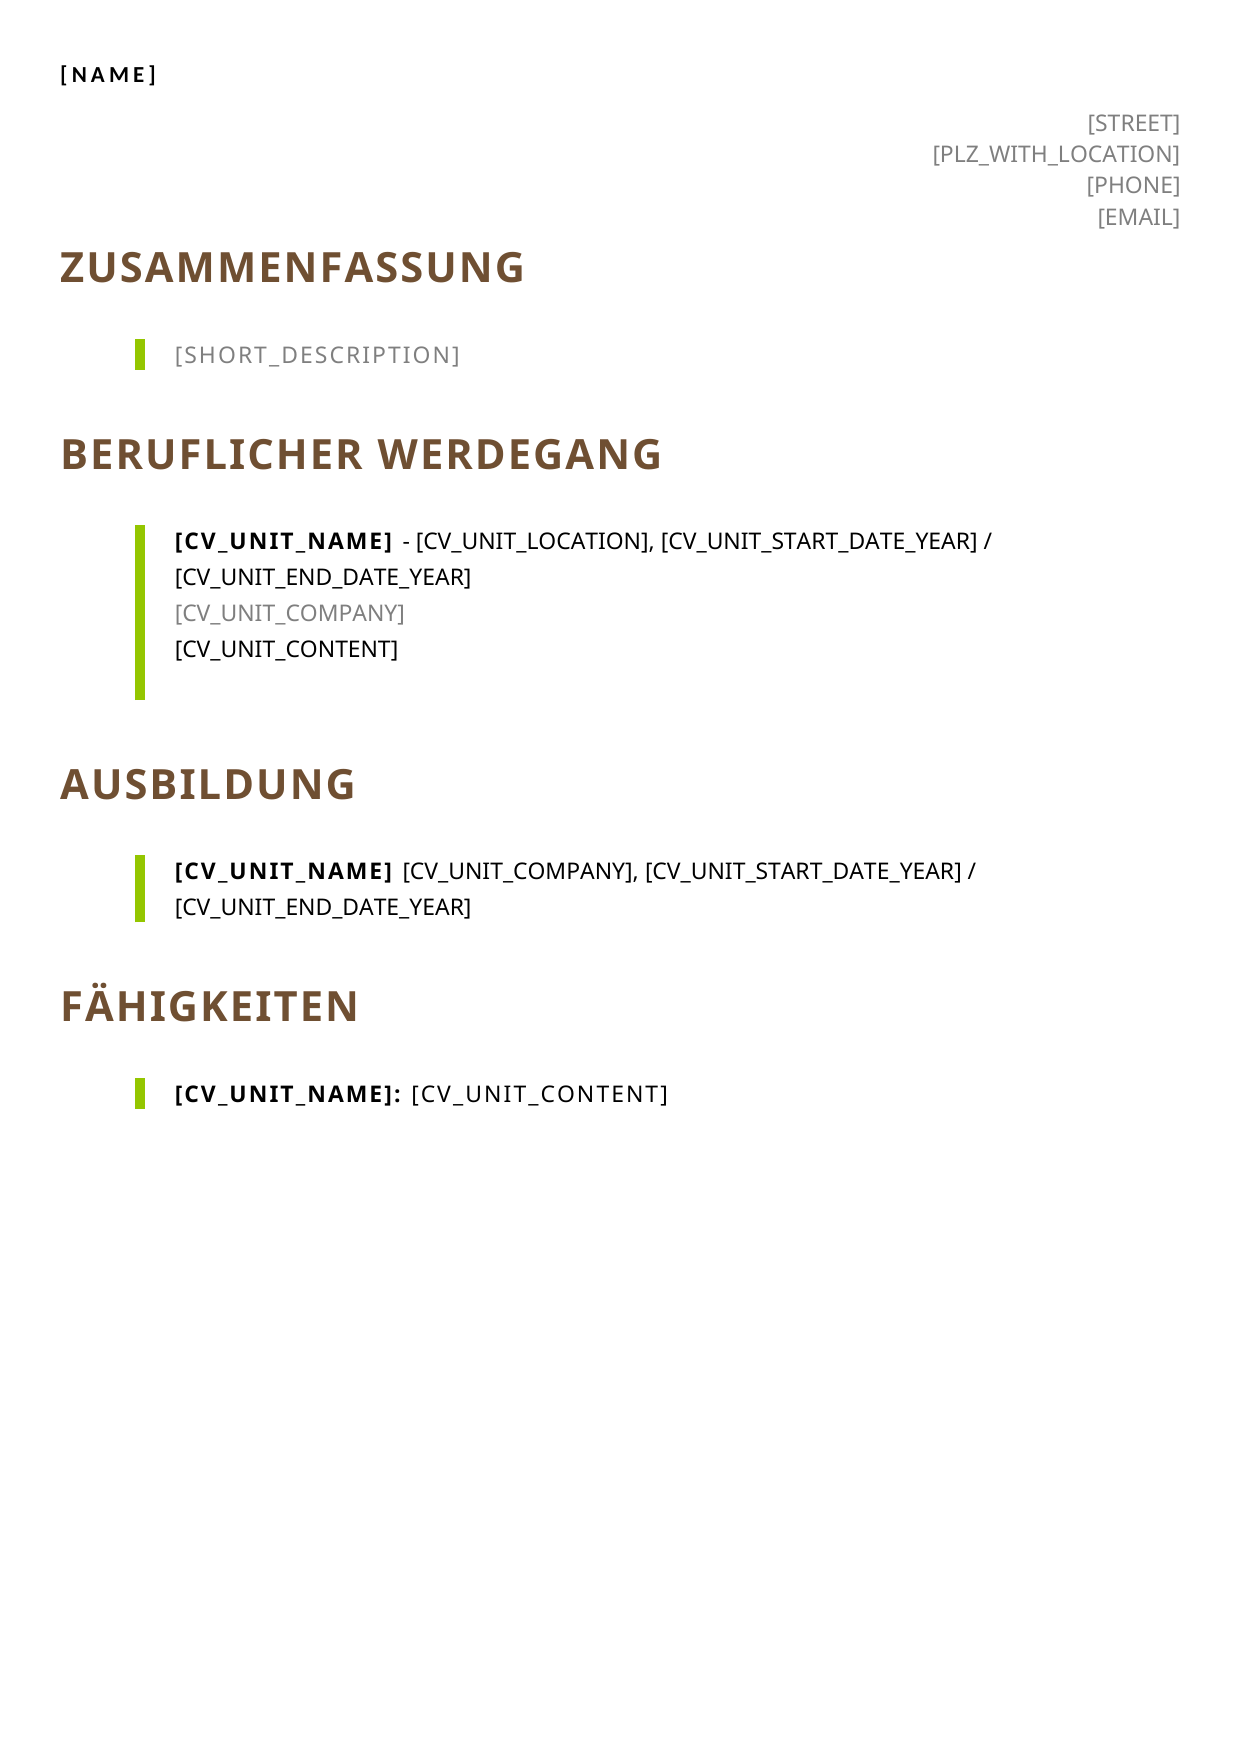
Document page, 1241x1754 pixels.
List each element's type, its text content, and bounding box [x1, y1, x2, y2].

subtitle ZUSAMMENFASSUNG [60, 238, 1180, 295]
subtitle FÄHIGKEITEN [60, 977, 1180, 1034]
text [PLZ_WITH_LOCATION] [60, 138, 1180, 169]
text [EMAIL] [60, 201, 1180, 232]
text [CV_UNIT_NAME] [CV_UNIT_COMPANY], [CV_UNIT_START_DATE_YEAR] / [CV_UNIT_END_DATE_YEAR] [145, 855, 1180, 922]
subtitle BERUFLICHER WERDEGANG [60, 424, 1180, 481]
text [CV_UNIT_NAME]: [CV_UNIT_CONTENT] [145, 1078, 1180, 1109]
text [CV_UNIT_COMPANY] [145, 597, 1180, 628]
text [CV_UNIT_CONTENT] [145, 633, 1180, 664]
text [PHONE] [60, 169, 1180, 201]
text [STREET] [60, 107, 1180, 138]
text [SHORT_DESCRIPTION] [145, 339, 1180, 370]
text [CV_UNIT_NAME] - [CV_UNIT_LOCATION], [CV_UNIT_START_DATE_YEAR] / [CV_UNIT_END_DATE_YEAR] [145, 525, 1180, 592]
text [NAME] [60, 60, 1180, 88]
subtitle AUSBILDUNG [60, 755, 1180, 812]
